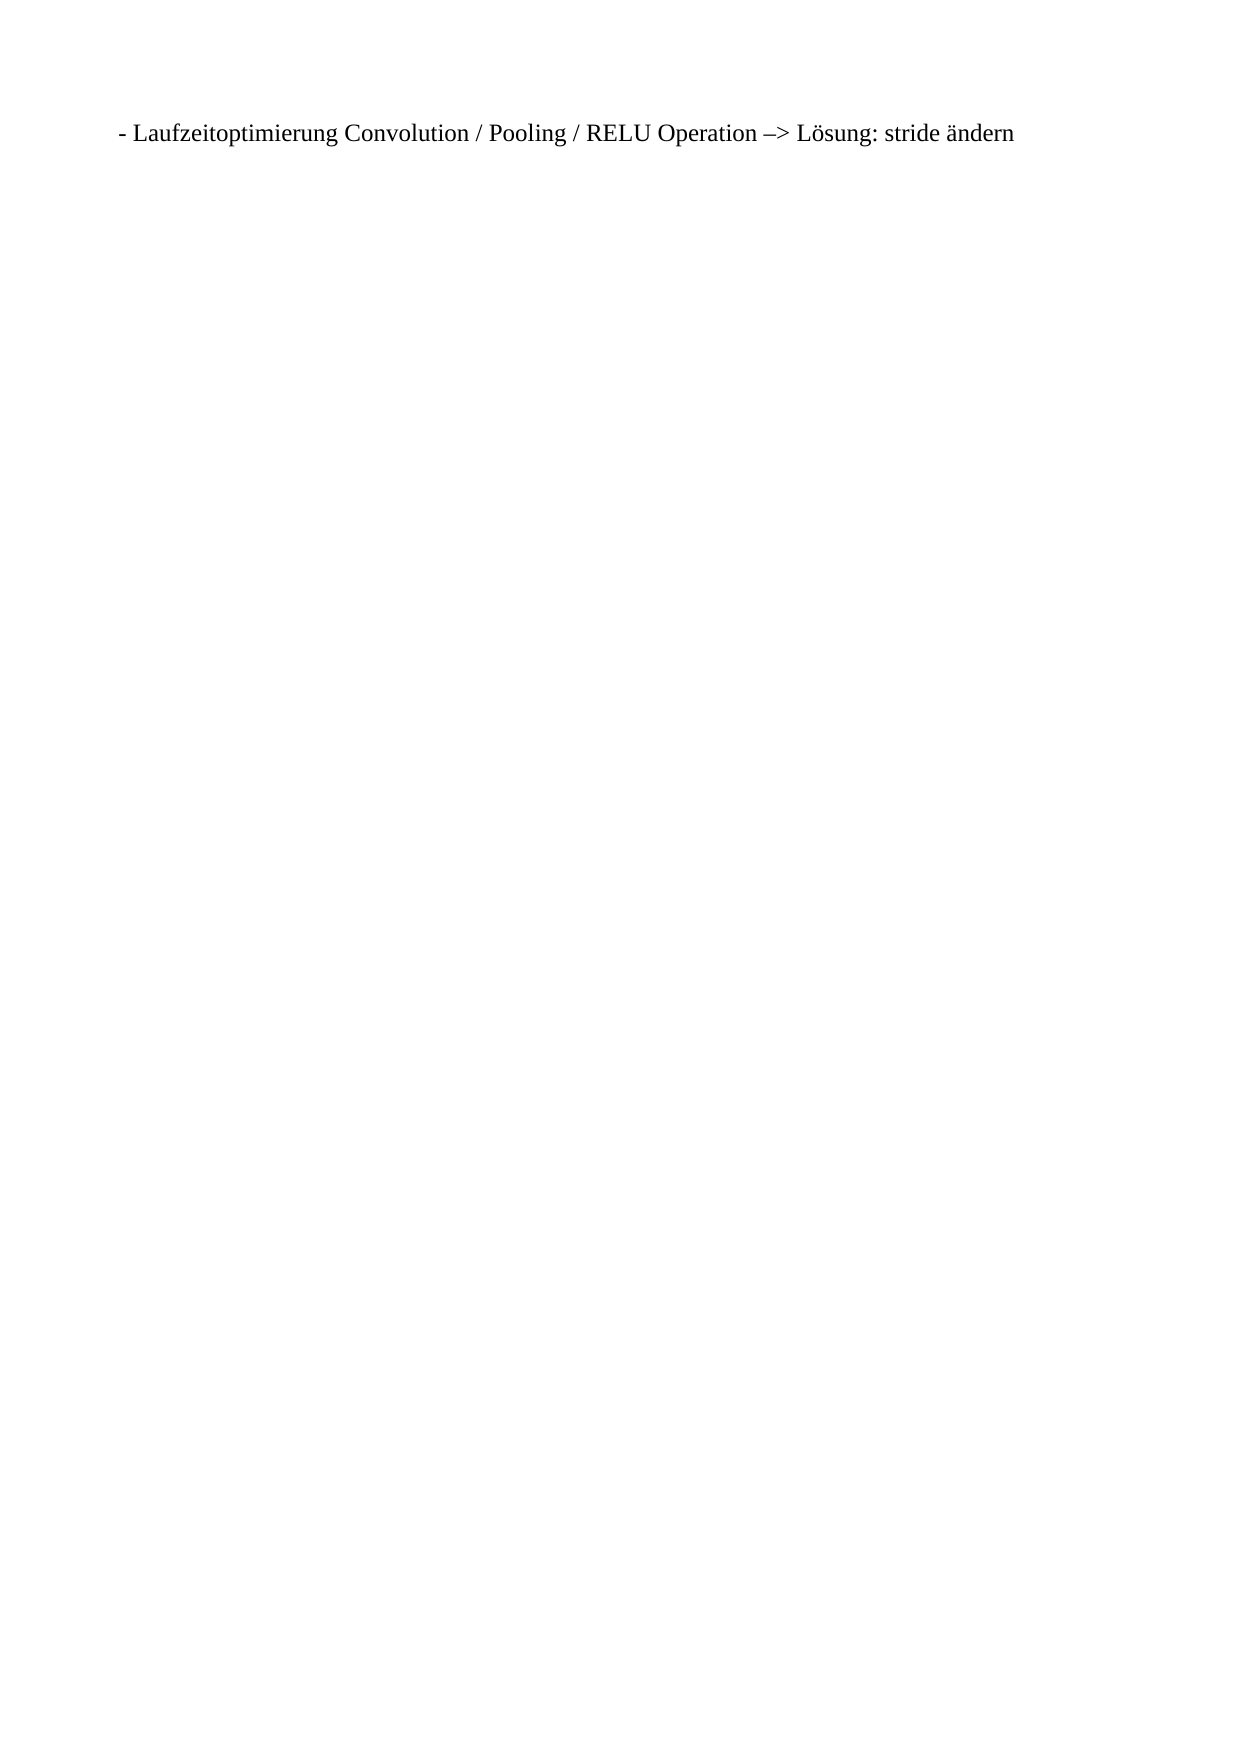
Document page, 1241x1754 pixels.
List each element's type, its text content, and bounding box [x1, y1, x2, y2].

text - Laufzeitoptimierung Convolution / Pooling / RELU Operation –> Lösung: stride ändern [118, 118, 1122, 147]
